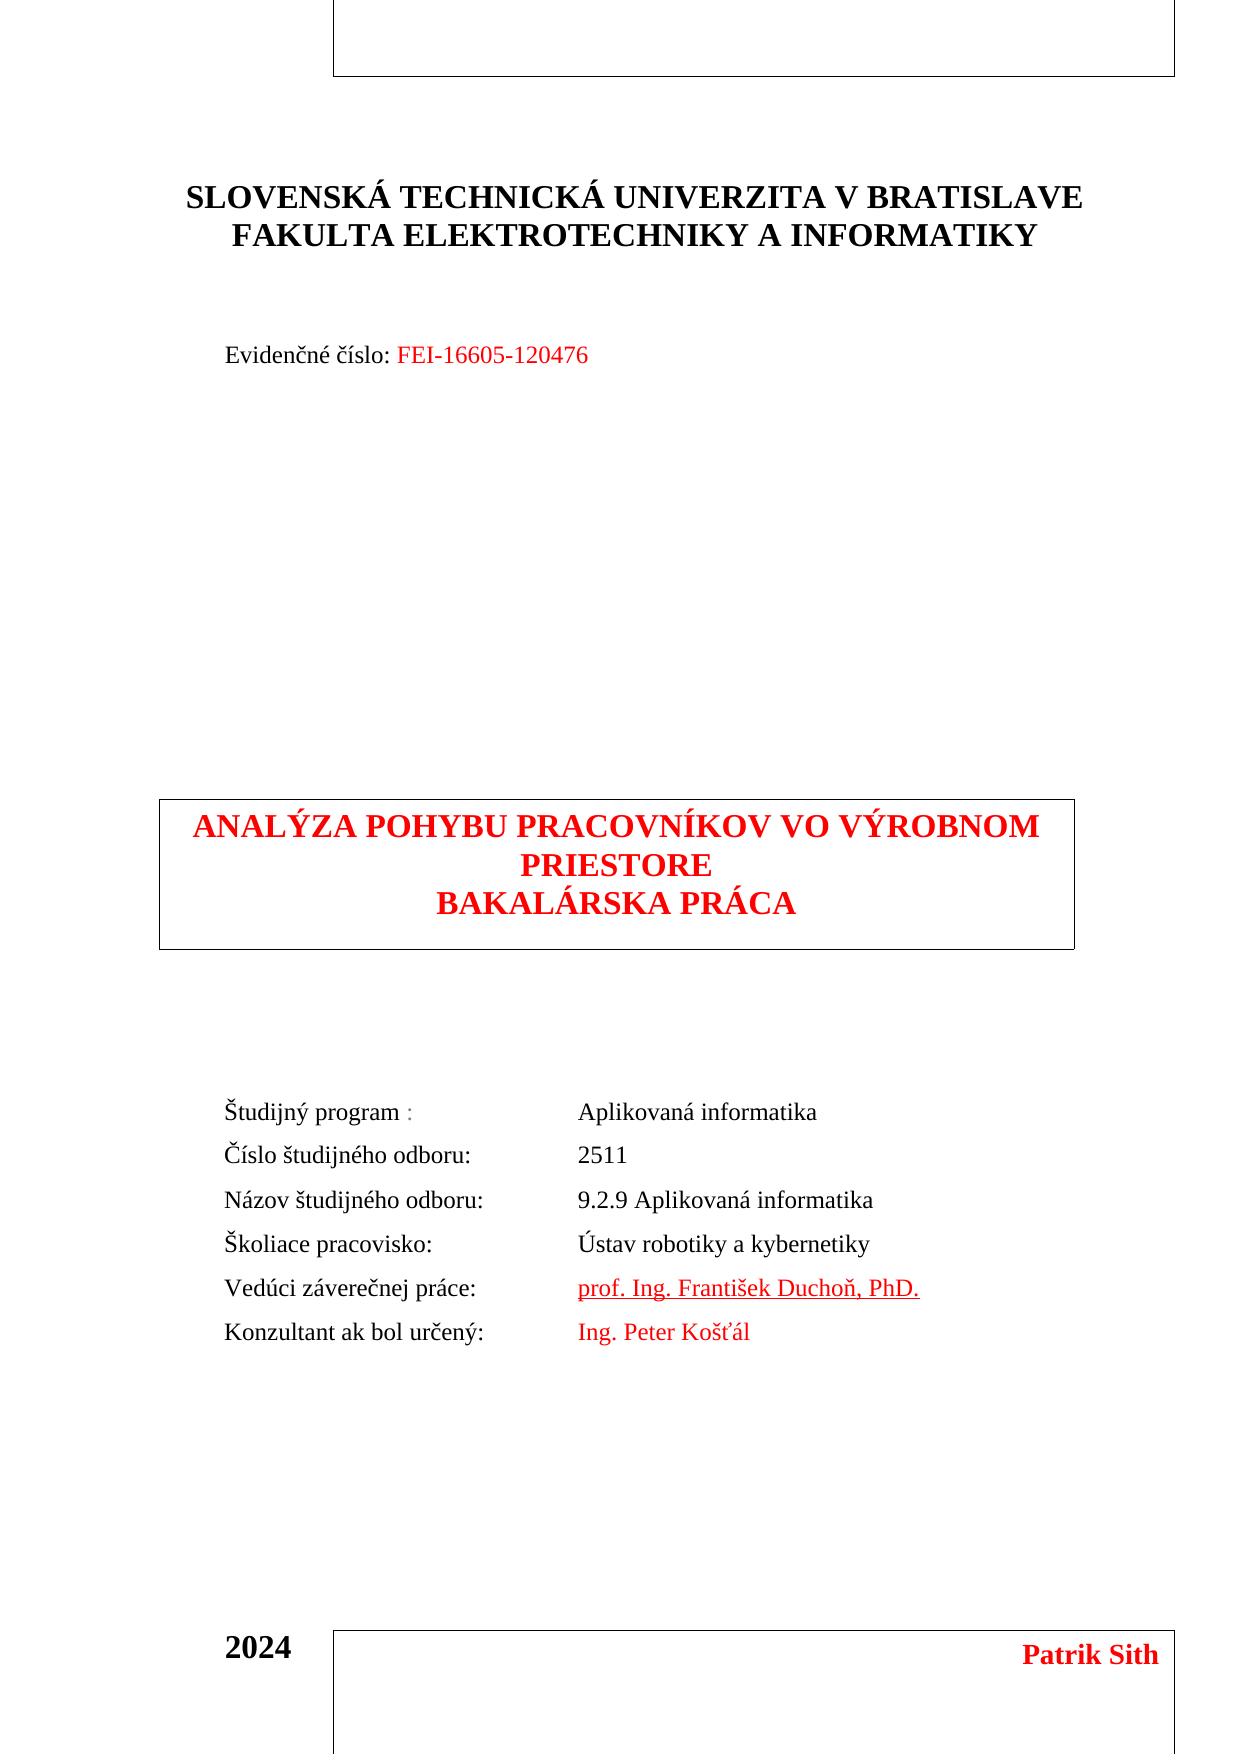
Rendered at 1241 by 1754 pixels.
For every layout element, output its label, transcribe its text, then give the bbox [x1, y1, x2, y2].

text FAKULTA ELEKTROTECHNIKY A INFORMATIKY [177, 216, 1092, 254]
table_cell Školiace pracovisko: [166, 1229, 519, 1272]
table_cell Vedúci záverečnej práce: [166, 1273, 519, 1316]
table_cell 9.2.9 Aplikovaná informatika [520, 1185, 1051, 1228]
text Analýza pohybu pracovníkov vo výrobnom priestore [174, 807, 1059, 883]
table_cell Konzultant ak bol určený: [166, 1317, 519, 1360]
text Bakalárska práca [174, 883, 1059, 922]
table_header Študijný program : [166, 1097, 519, 1139]
table_cell Číslo študijného odboru: [166, 1141, 519, 1184]
table_cell Ústav robotiky a kybernetiky [520, 1229, 1051, 1272]
text Evidenčné číslo: FEI-16605-120476 [177, 340, 1092, 369]
table_header Aplikovaná informatika [520, 1097, 1051, 1139]
text SLOVENSKÁ TECHNICKÁ UNIVERZITA V BRATISLAVE [177, 177, 1092, 216]
table_cell Ing. Peter Košťál [520, 1317, 1051, 1360]
table_cell Názov študijného odboru: [166, 1185, 519, 1228]
table_cell prof. Ing. František Duchoň, PhD. [520, 1273, 1051, 1316]
table_cell 2511 [520, 1141, 1051, 1184]
